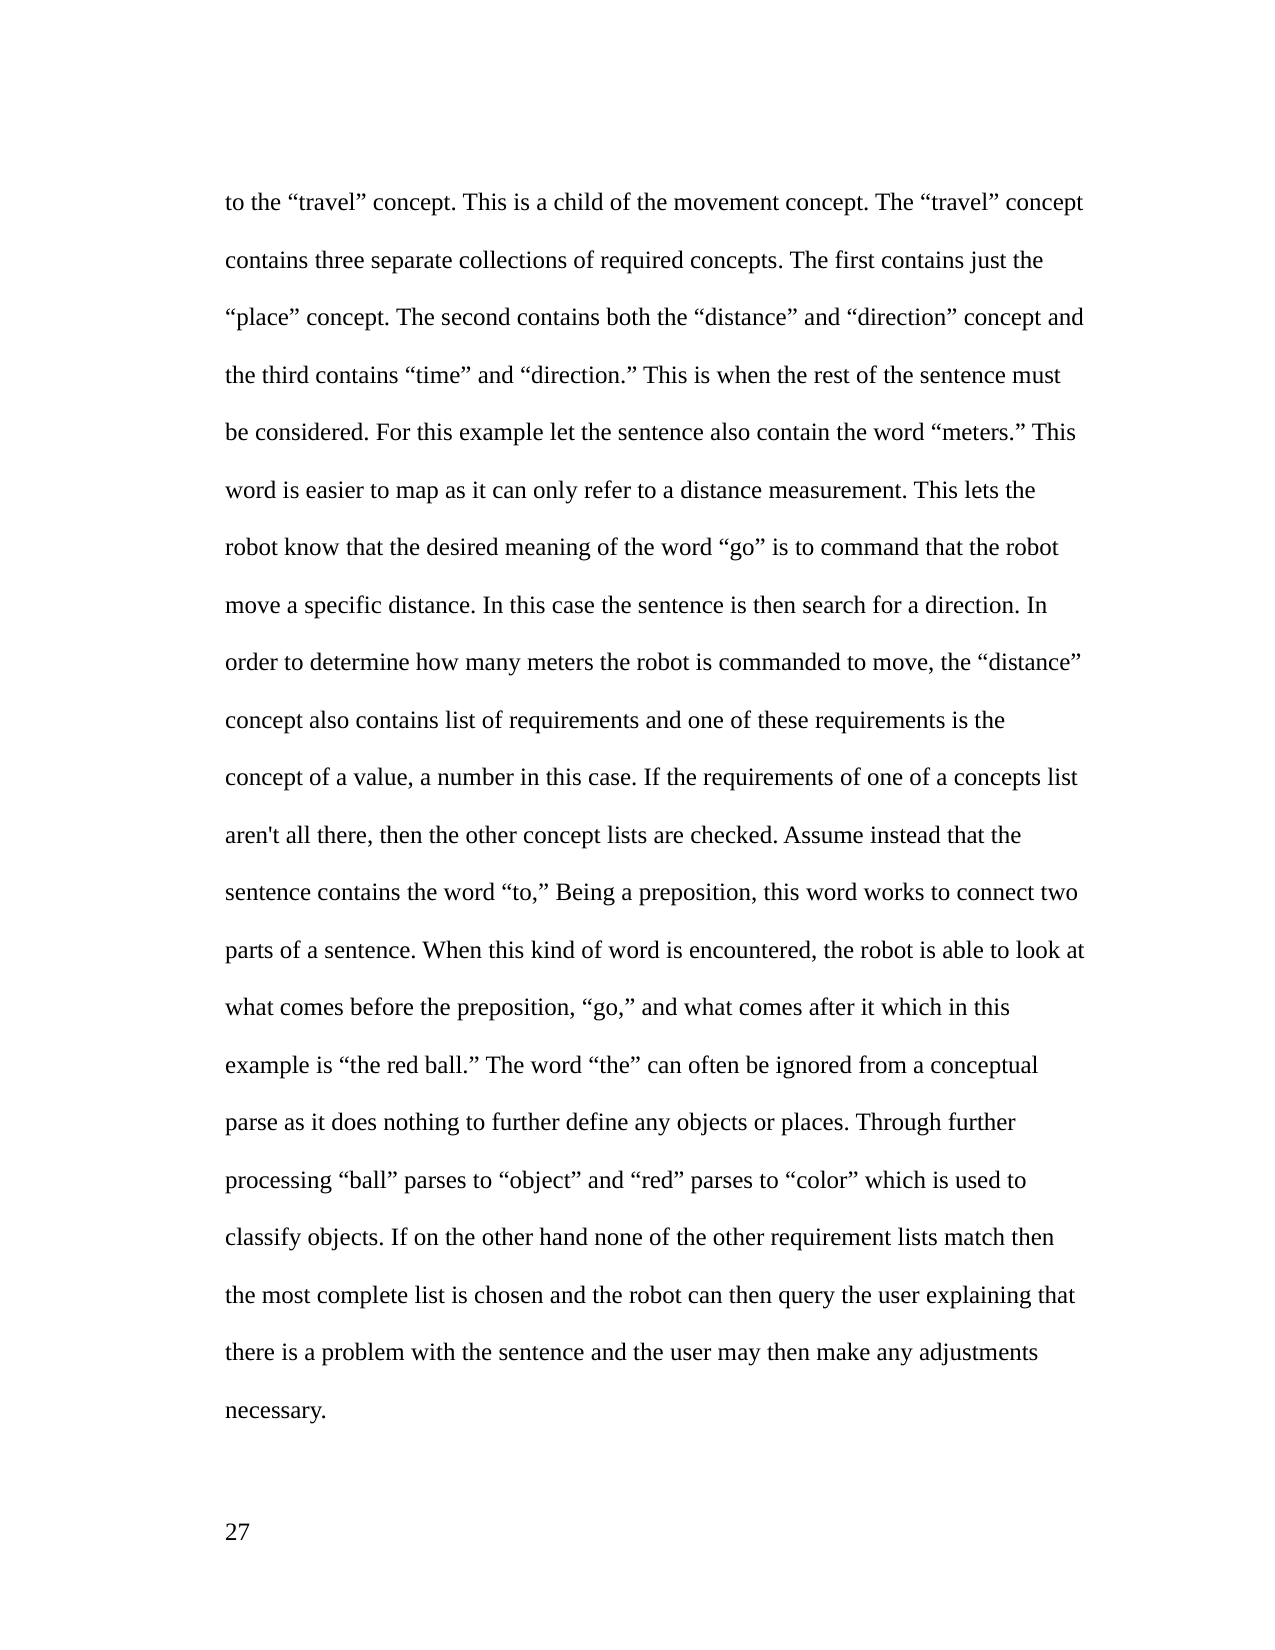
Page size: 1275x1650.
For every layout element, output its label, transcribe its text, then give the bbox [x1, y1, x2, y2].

text to the “travel” concept. This is a child of the movement concept. The “travel” concept contains three separate collections of required concepts. The first contains just the “place” concept. The second contains both the “distance” and “direction” concept and the third contains “time” and “direction.” This is when the rest of the sentence must be considered. For this example let the sentence also contain the word “meters.” This word is easier to map as it can only refer to a distance measurement. This lets the robot know that the desired meaning of the word “go” is to command that the robot move a specific distance. In this case the sentence is then search for a direction. In order to determine how many meters the robot is commanded to move, the “distance” concept also contains list of requirements and one of these requirements is the concept of a value, a number in this case. If the requirements of one of a concepts list aren't all there, then the other concept lists are checked. Assume instead that the sentence contains the word “to,” Being a preposition, this word works to connect two parts of a sentence. When this kind of word is encountered, the robot is able to look at what comes before the preposition, “go,” and what comes after it which in this example is “the red ball.” The word “the” can often be ignored from a conceptual parse as it does nothing to further define any objects or places. Through further processing “ball” parses to “object” and “red” parses to “color” which is used to classify objects. If on the other hand none of the other requirement lists match then the most complete list is chosen and the robot can then query the user explaining that there is a problem with the sentence and the user may then make any adjustments necessary. [225, 187, 1087, 1424]
